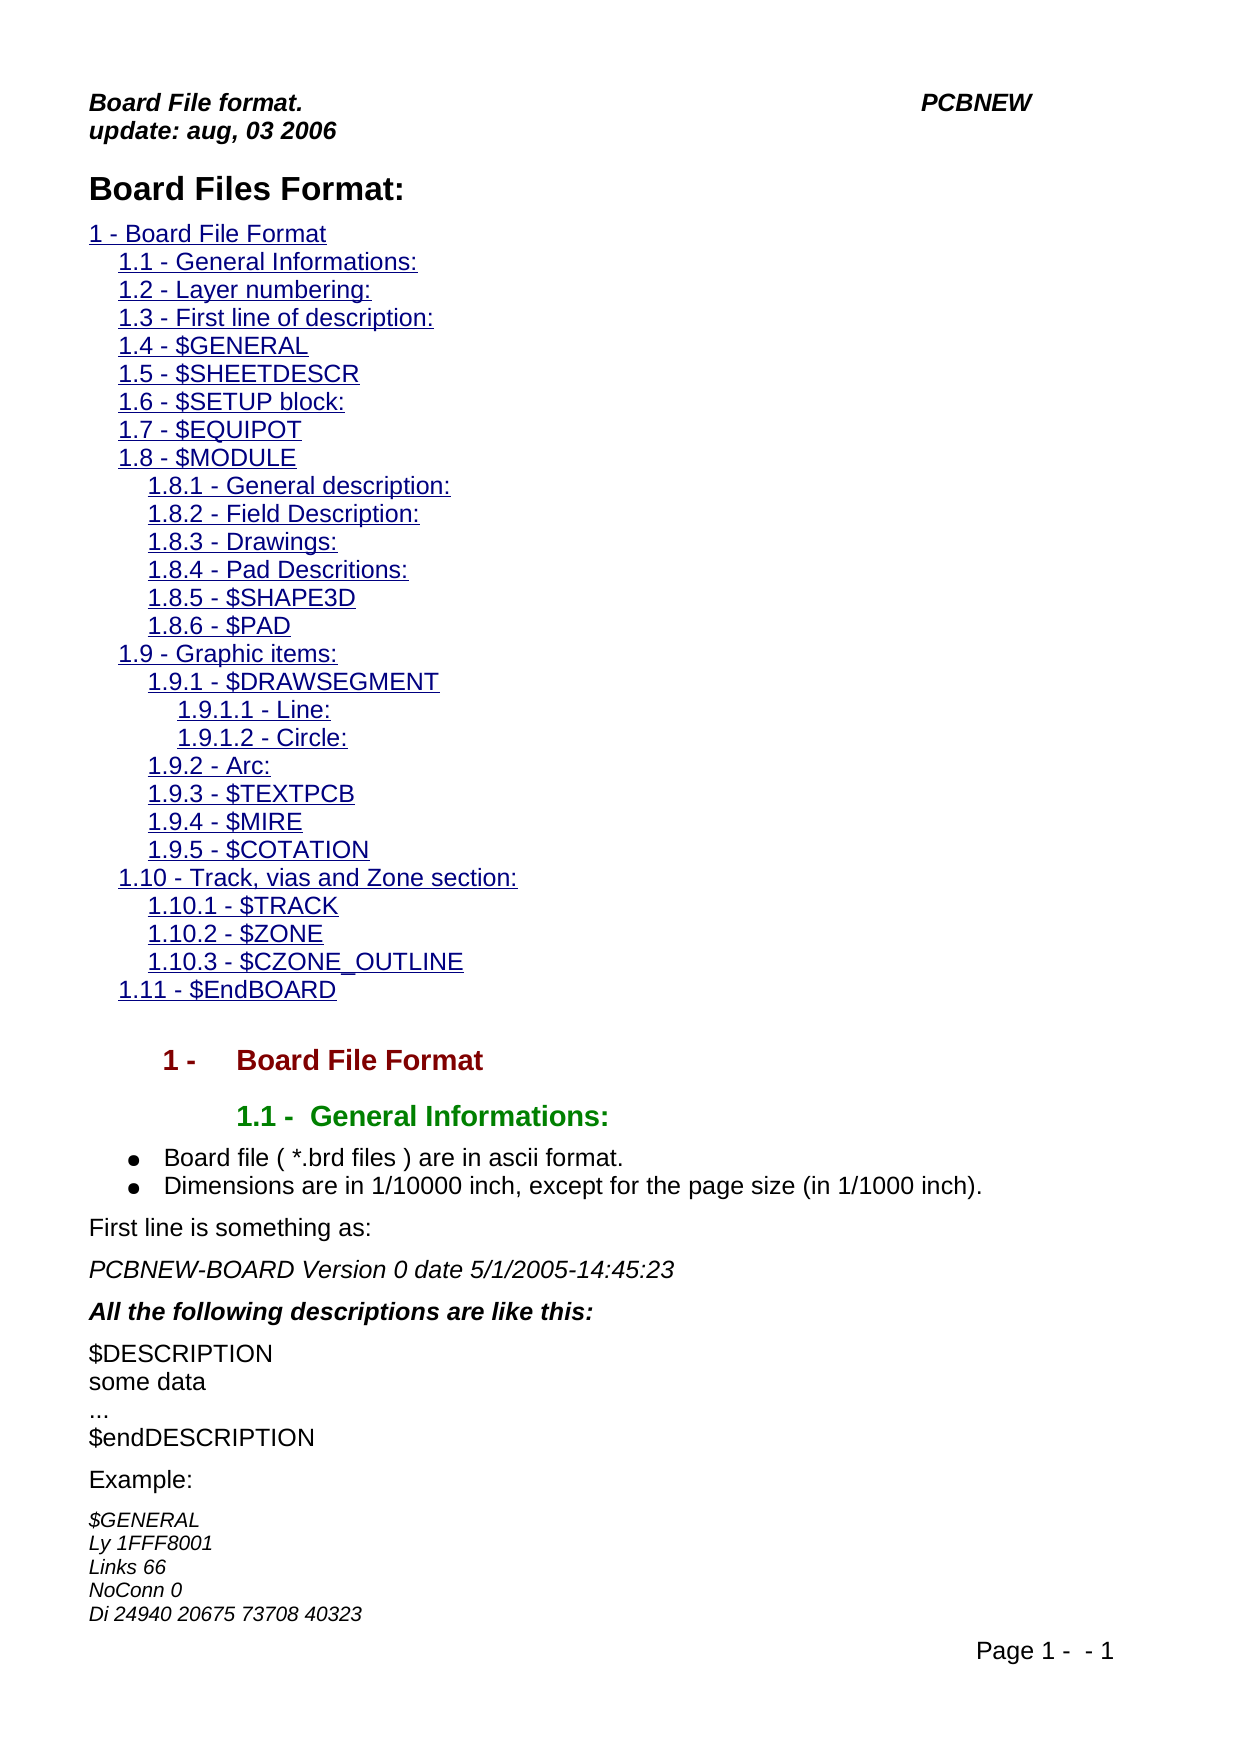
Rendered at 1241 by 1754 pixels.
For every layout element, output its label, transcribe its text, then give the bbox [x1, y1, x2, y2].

text 1.8.6 - $PAD [147, 612, 1152, 640]
text First line is something as: [88, 1214, 1152, 1242]
subtitle Board File Format [88, 1044, 1152, 1076]
text 1.8.5 - $SHAPE3D [147, 584, 1152, 612]
text 1.9 - Graphic items: [118, 640, 1152, 668]
text 1.8 - $MODULE [118, 444, 1152, 472]
text 1.9.1.2 - Circle: [177, 724, 1152, 752]
text 1.9.4 - $MIRE [147, 808, 1152, 836]
text 1.4 - $GENERAL [118, 332, 1152, 360]
text 1.6 - $SETUP block: [118, 388, 1152, 416]
text 1.3 - First line of description: [118, 304, 1152, 332]
text 1.7 - $EQUIPOT [118, 416, 1152, 444]
text Example: [88, 1466, 1152, 1494]
text PCBNEW-BOARD Version 0 date 5/1/2005-14:45:23 [88, 1256, 1152, 1284]
text 1.9.3 - $TEXTPCB [147, 780, 1152, 808]
text 1.8.2 - Field Description: [147, 500, 1152, 528]
text 1.10.1 - $TRACK [147, 892, 1152, 920]
text 1.5 - $SHEETDESCR [118, 360, 1152, 388]
text 1.10 - Track, vias and Zone section: [118, 864, 1152, 892]
text $DESCRIPTION some data ... $endDESCRIPTION [88, 1340, 1152, 1452]
text 1.8.1 - General description: [147, 472, 1152, 500]
text $GENERAL Ly 1FFF8001 Links 66 NoConn 0 Di 24940 20675 73708 40323 [88, 1508, 1152, 1626]
subtitle Board Files Format: [88, 169, 1152, 207]
subtitle General Informations: [162, 1100, 1152, 1132]
text 1.11 - $EndBOARD [118, 976, 1152, 1004]
text 1.10.3 - $CZONE_OUTLINE [147, 948, 1152, 976]
text 1.8.3 - Drawings: [147, 528, 1152, 556]
text 1.9.5 - $COTATION [147, 836, 1152, 864]
text 1.9.2 - Arc: [147, 752, 1152, 780]
text 1 - Board File Format [88, 219, 1152, 248]
text 1.9.1 - $DRAWSEGMENT [147, 668, 1152, 696]
text 1.10.2 - $ZONE [147, 920, 1152, 948]
text 1.9.1.1 - Line: [177, 696, 1152, 724]
text 1.1 - General Informations: [118, 248, 1152, 276]
text 1.2 - Layer numbering: [118, 276, 1152, 304]
list Board file ( *.brd files ) are in ascii format. [126, 1144, 1152, 1172]
text 1.8.4 - Pad Descritions: [147, 556, 1152, 584]
list Dimensions are in 1/10000 inch, except for the page size (in 1/1000 inch). [126, 1172, 1152, 1200]
text All the following descriptions are like this: [88, 1298, 1152, 1326]
